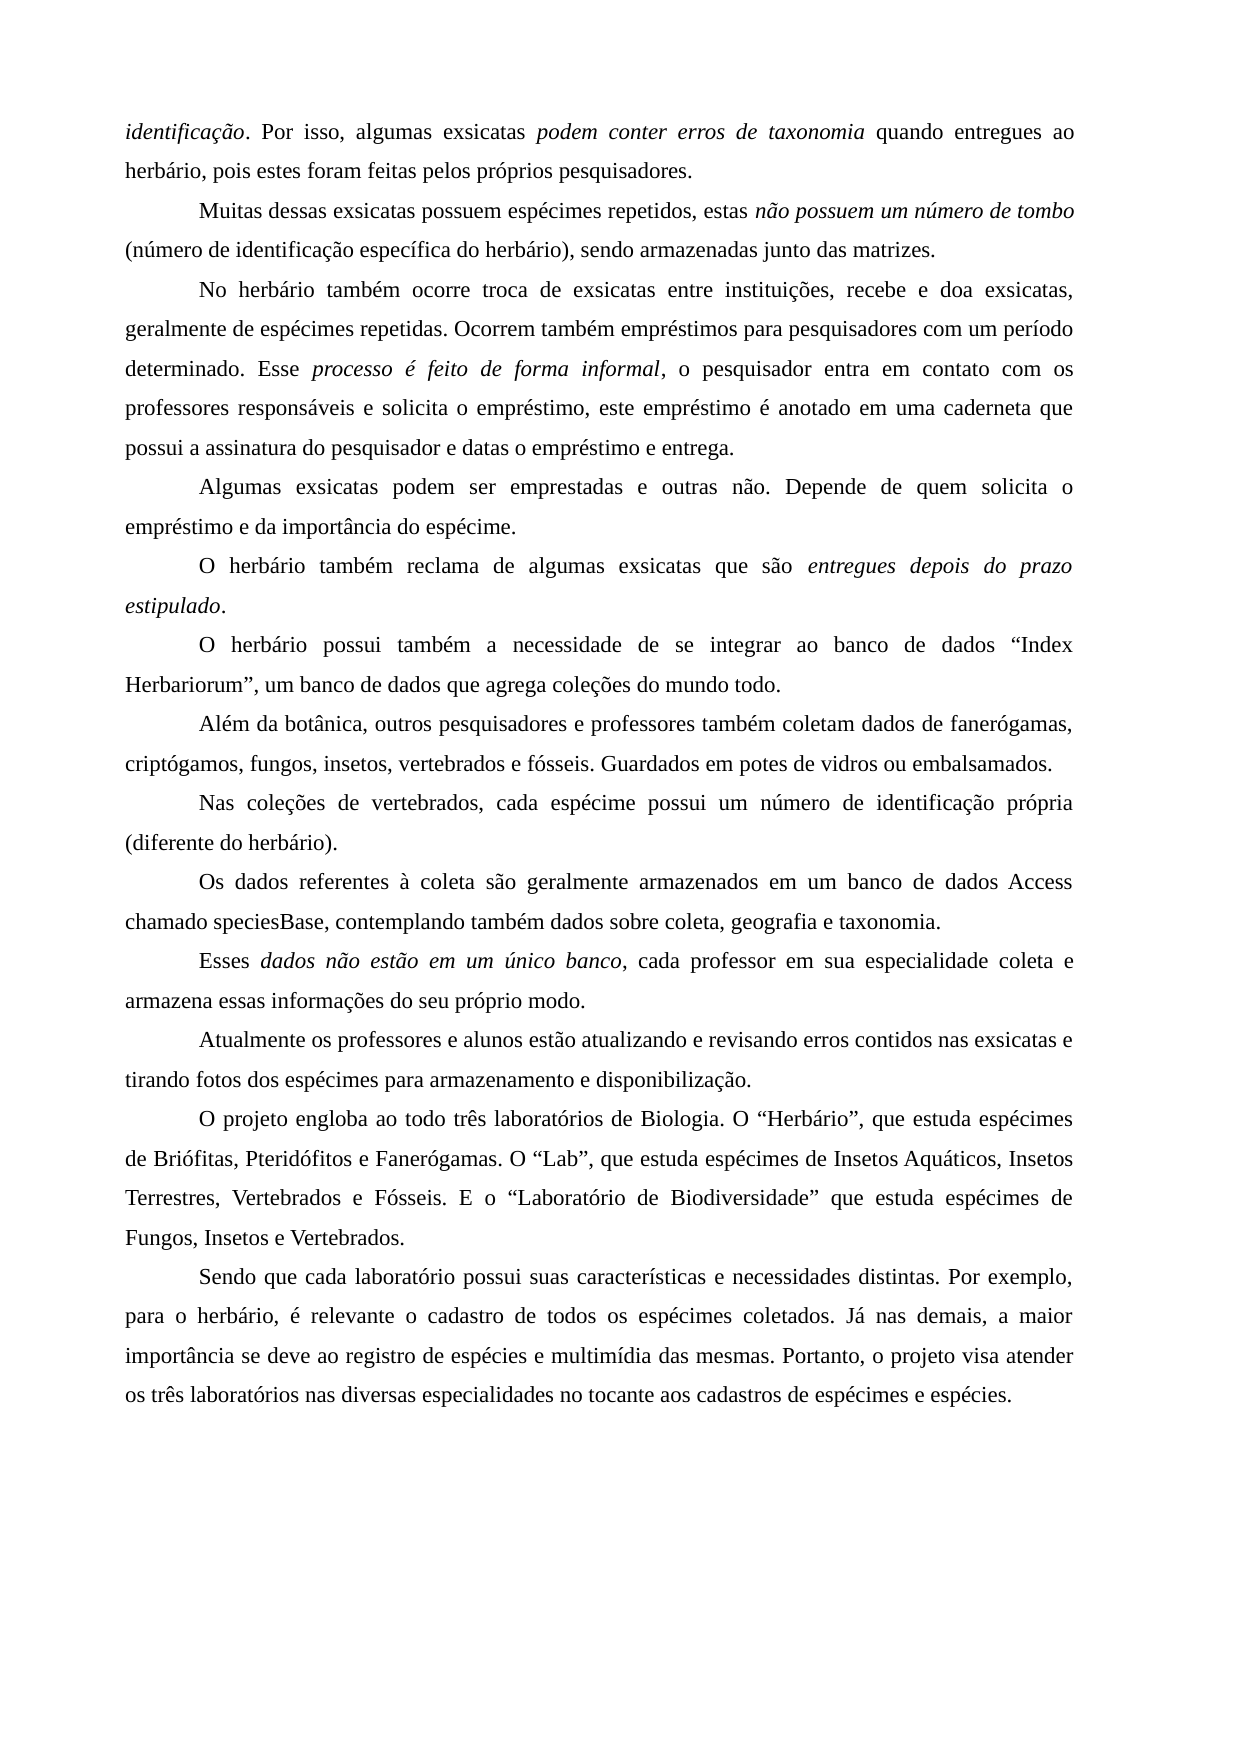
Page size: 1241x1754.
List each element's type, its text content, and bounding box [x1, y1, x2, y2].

text Nas coleções de vertebrados, cada espécime possui um número de identificação própria (diferente do herbário). [125, 789, 1075, 855]
text identificação. Por isso, algumas exsicatas podem conter erros de taxonomia quando entregues ao herbário, pois estes foram feitas pelos próprios pesquisadores. [125, 118, 1075, 184]
text O herbário também reclama de algumas exsicatas que são entregues depois do prazo estipulado. [125, 552, 1075, 618]
text Muitas dessas exsicatas possuem espécimes repetidos, estas não possuem um número de tombo (número de identificação específica do herbário), sendo armazenadas junto das matrizes. [125, 197, 1075, 263]
text Esses dados não estão em um único banco, cada professor em sua especialidade coleta e armazena essas informações do seu próprio modo. [125, 947, 1075, 1013]
text O projeto engloba ao todo três laboratórios de Biologia. O “Herbário”, que estuda espécimes de Briófitas, Pteridófitos e Fanerógamas. O “Lab”, que estuda espécimes de Insetos Aquáticos, Insetos Terrestres, Vertebrados e Fósseis. E o “Laboratório de Biodiversidade” que estuda espécimes de Fungos, Insetos e Vertebrados. [125, 1105, 1075, 1250]
text Sendo que cada laboratório possui suas características e necessidades distintas. Por exemplo, para o herbário, é relevante o cadastro de todos os espécimes coletados. Já nas demais, a maior importância se deve ao registro de espécies e multimídia das mesmas. Portanto, o projeto visa atender os três laboratórios nas diversas especialidades no tocante aos cadastros de espécimes e espécies. [125, 1263, 1075, 1408]
text Além da botânica, outros pesquisadores e professores também coletam dados de fanerógamas, criptógamos, fungos, insetos, vertebrados e fósseis. Guardados em potes de vidros ou embalsamados. [125, 710, 1075, 776]
text No herbário também ocorre troca de exsicatas entre instituições, recebe e doa exsicatas, geralmente de espécimes repetidas. Ocorrem também empréstimos para pesquisadores com um período determinado. Esse processo é feito de forma informal, o pesquisador entra em contato com os professores responsáveis e solicita o empréstimo, este empréstimo é anotado em uma caderneta que possui a assinatura do pesquisador e datas o empréstimo e entrega. [125, 276, 1075, 460]
text O herbário possui também a necessidade de se integrar ao banco de dados “Index Herbariorum”, um banco de dados que agrega coleções do mundo todo. [125, 631, 1075, 697]
text Algumas exsicatas podem ser emprestadas e outras não. Depende de quem solicita o empréstimo e da importância do espécime. [125, 473, 1075, 539]
text Atualmente os professores e alunos estão atualizando e revisando erros contidos nas exsicatas e tirando fotos dos espécimes para armazenamento e disponibilização. [125, 1026, 1075, 1092]
text Os dados referentes à coleta são geralmente armazenados em um banco de dados Access chamado speciesBase, contemplando também dados sobre coleta, geografia e taxonomia. [125, 868, 1075, 934]
